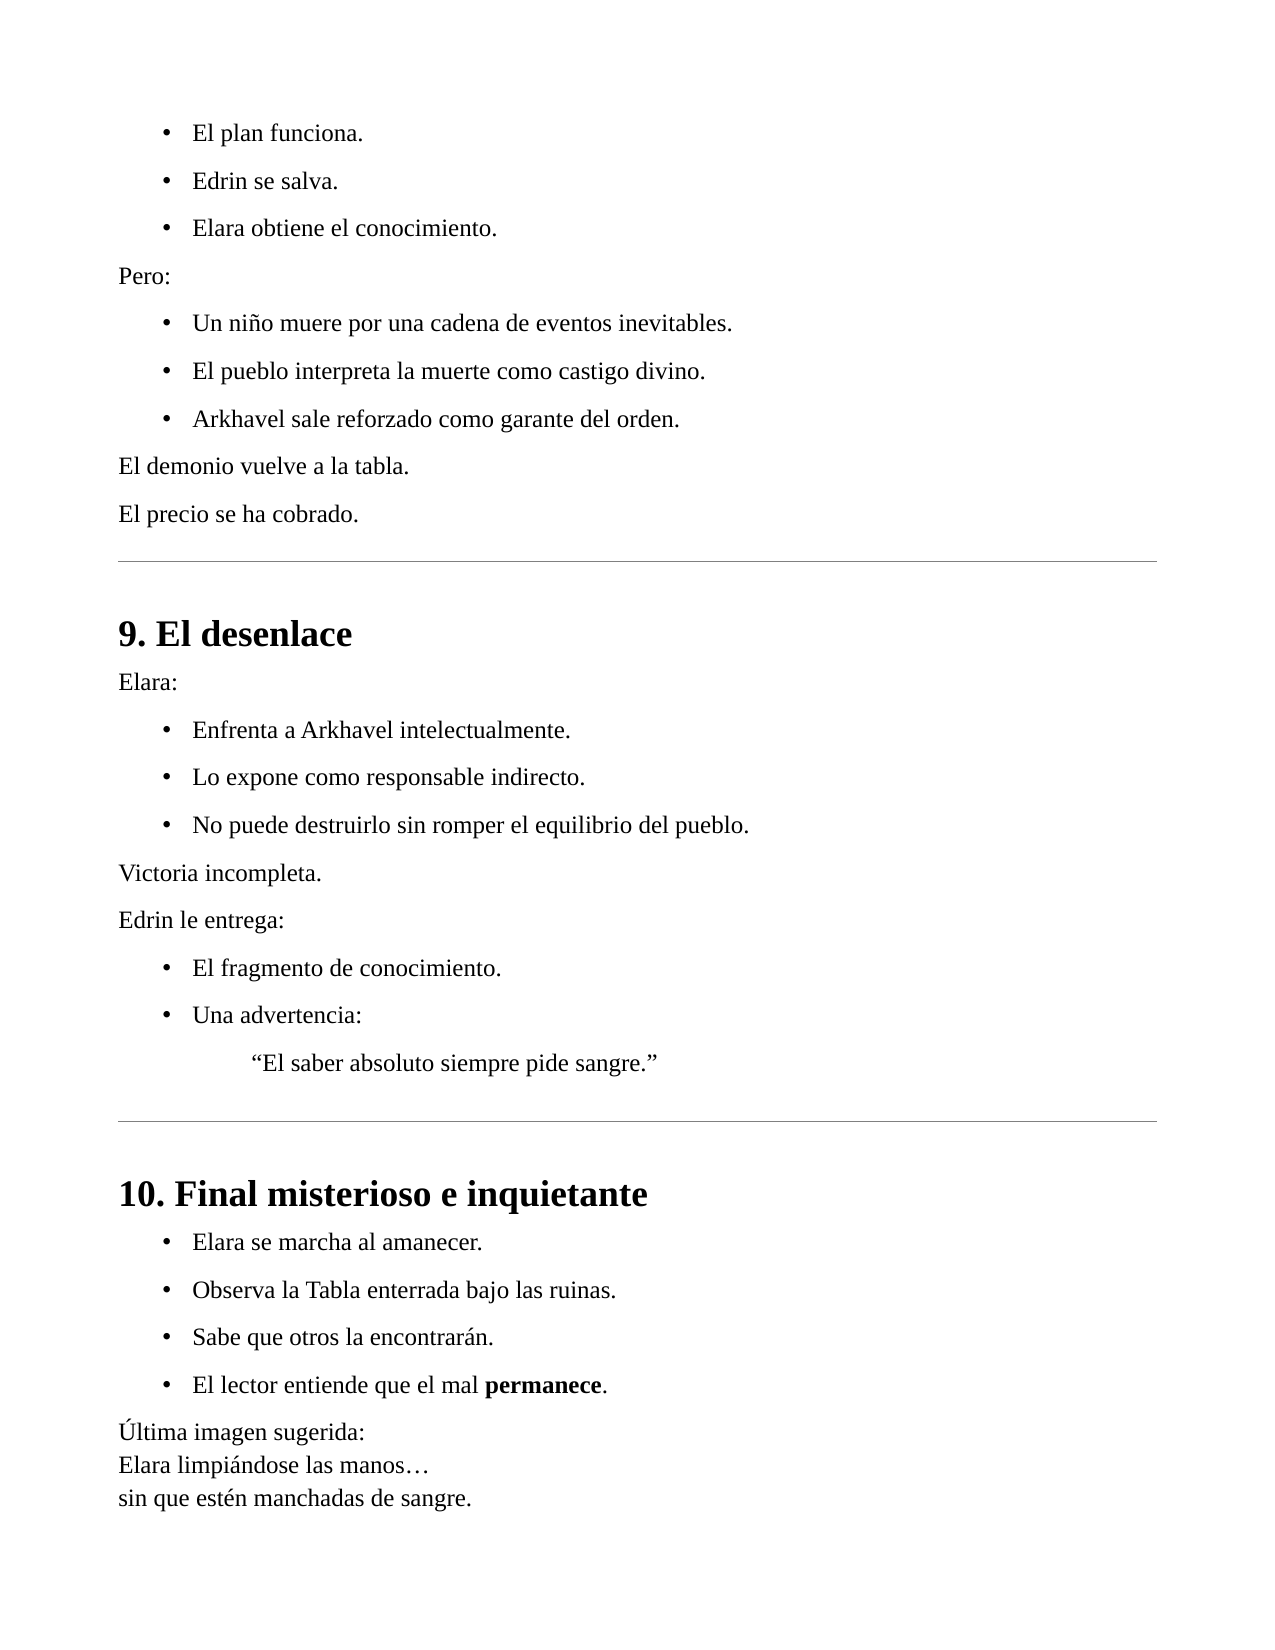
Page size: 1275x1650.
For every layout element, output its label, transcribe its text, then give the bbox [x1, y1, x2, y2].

subtitle 10. Final misterioso e inquietante [118, 1171, 1157, 1214]
list No puede destruirlo sin romper el equilibrio del pueblo. [162, 810, 1157, 839]
list El pueblo interpreta la muerte como castigo divino. [162, 356, 1157, 385]
text Victoria incompleta. [118, 858, 1157, 886]
list Enfrenta a Arkhavel intelectualmente. [162, 715, 1157, 744]
text Última imagen sugerida: Elara limpiándose las manos… sin que estén manchadas de sangre. [118, 1417, 1157, 1512]
list El lector entiende que el mal permanece. [162, 1370, 1157, 1399]
list Elara obtiene el conocimiento. [162, 213, 1157, 242]
list El plan funciona. [162, 118, 1157, 147]
text Elara: [118, 667, 1157, 696]
list Arkhavel sale reforzado como garante del orden. [162, 404, 1157, 432]
list “El saber absoluto siempre pide sangre.” [222, 1048, 1098, 1077]
list Un niño muere por una cadena de eventos inevitables. [162, 308, 1157, 337]
list Una advertencia: [162, 1001, 1157, 1029]
text Edrin le entrega: [118, 905, 1157, 934]
list Lo expone como responsable indirecto. [162, 762, 1157, 791]
list El fragmento de conocimiento. [162, 953, 1157, 982]
list Edrin se salva. [162, 166, 1157, 194]
list Observa la Tabla enterrada bajo las ruinas. [162, 1275, 1157, 1303]
subtitle 9. El desenlace [118, 612, 1157, 655]
list Elara se marcha al amanecer. [162, 1227, 1157, 1256]
text El precio se ha cobrado. [118, 499, 1157, 528]
text El demonio vuelve a la tabla. [118, 451, 1157, 480]
list Sabe que otros la encontrarán. [162, 1322, 1157, 1351]
text Pero: [118, 261, 1157, 290]
